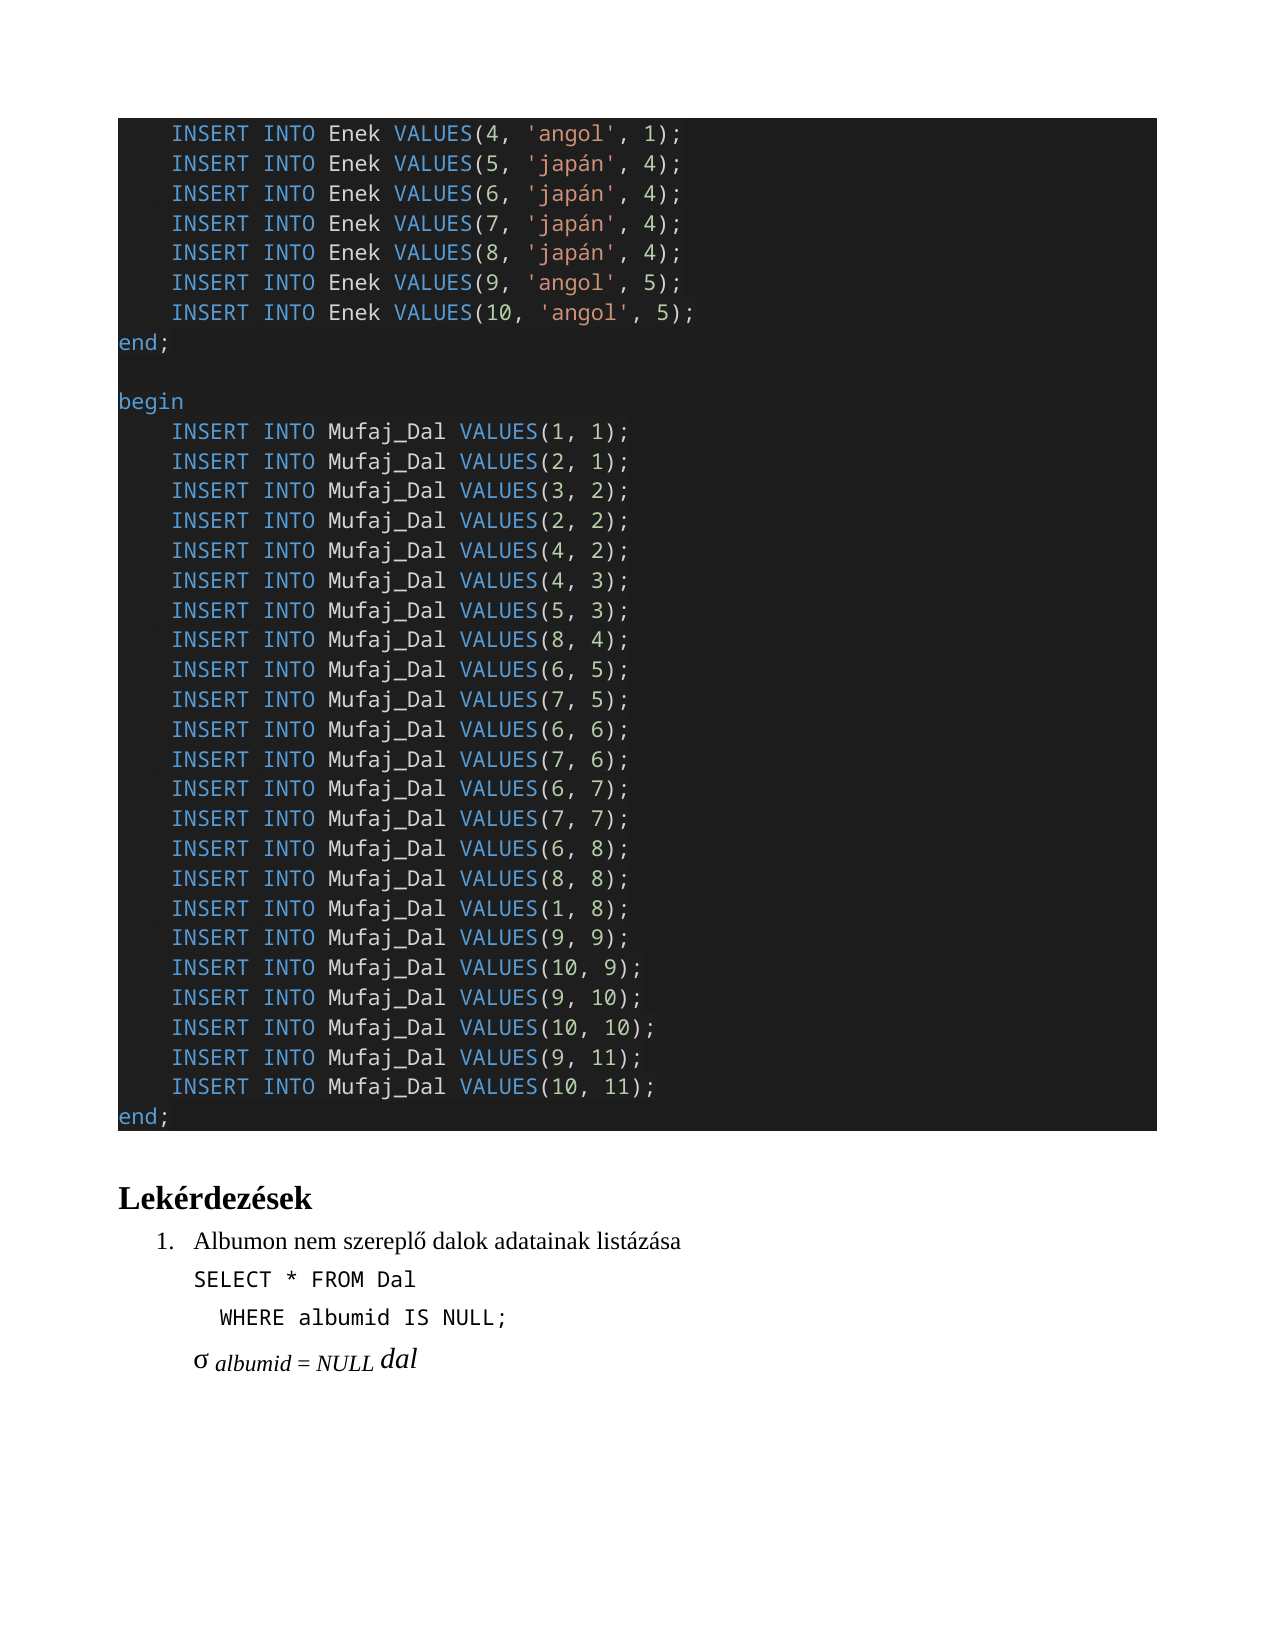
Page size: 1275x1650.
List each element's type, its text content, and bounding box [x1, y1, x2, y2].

text INSERT INTO Enek VALUES(7, 'japán', 4); [118, 207, 1157, 237]
text INSERT INTO Mufaj_Dal VALUES(4, 3); [118, 565, 1157, 595]
list SELECT * FROM Dal [156, 1264, 1157, 1293]
text INSERT INTO Enek VALUES(4, 'angol', 1); [118, 118, 1157, 148]
text INSERT INTO Mufaj_Dal VALUES(7, 5); [118, 684, 1157, 714]
list σ albumid = NULL dal [156, 1341, 1157, 1376]
list Albumon nem szereplő dalok adatainak listázása [156, 1226, 1157, 1255]
text INSERT INTO Enek VALUES(8, 'japán', 4); [118, 237, 1157, 267]
text INSERT INTO Enek VALUES(6, 'japán', 4); [118, 178, 1157, 207]
text INSERT INTO Mufaj_Dal VALUES(9, 9); [118, 922, 1157, 952]
text INSERT INTO Mufaj_Dal VALUES(3, 2); [118, 476, 1157, 505]
text INSERT INTO Mufaj_Dal VALUES(7, 6); [118, 744, 1157, 773]
text INSERT INTO Mufaj_Dal VALUES(4, 2); [118, 535, 1157, 565]
text INSERT INTO Enek VALUES(5, 'japán', 4); [118, 148, 1157, 178]
text INSERT INTO Mufaj_Dal VALUES(8, 4); [118, 624, 1157, 654]
text INSERT INTO Mufaj_Dal VALUES(1, 8); [118, 893, 1157, 922]
text Lekérdezések [118, 1179, 1157, 1217]
text end; [118, 327, 1157, 356]
text INSERT INTO Mufaj_Dal VALUES(10, 10); [118, 1012, 1157, 1042]
text INSERT INTO Mufaj_Dal VALUES(1, 1); [118, 416, 1157, 446]
text INSERT INTO Mufaj_Dal VALUES(8, 8); [118, 863, 1157, 893]
list WHERE albumid IS NULL; [156, 1302, 1157, 1332]
text INSERT INTO Mufaj_Dal VALUES(6, 8); [118, 833, 1157, 863]
text begin [118, 386, 1157, 416]
text INSERT INTO Mufaj_Dal VALUES(6, 7); [118, 773, 1157, 803]
text INSERT INTO Mufaj_Dal VALUES(10, 9); [118, 952, 1157, 982]
text INSERT INTO Enek VALUES(9, 'angol', 5); [118, 267, 1157, 297]
text INSERT INTO Enek VALUES(10, 'angol', 5); [118, 297, 1157, 327]
text INSERT INTO Mufaj_Dal VALUES(2, 2); [118, 505, 1157, 535]
text INSERT INTO Mufaj_Dal VALUES(9, 11); [118, 1042, 1157, 1071]
text INSERT INTO Mufaj_Dal VALUES(6, 6); [118, 714, 1157, 744]
text INSERT INTO Mufaj_Dal VALUES(6, 5); [118, 654, 1157, 684]
text INSERT INTO Mufaj_Dal VALUES(10, 11); [118, 1071, 1157, 1101]
text INSERT INTO Mufaj_Dal VALUES(7, 7); [118, 803, 1157, 833]
text INSERT INTO Mufaj_Dal VALUES(9, 10); [118, 982, 1157, 1012]
text INSERT INTO Mufaj_Dal VALUES(5, 3); [118, 595, 1157, 624]
text end; [118, 1101, 1157, 1131]
text INSERT INTO Mufaj_Dal VALUES(2, 1); [118, 446, 1157, 476]
